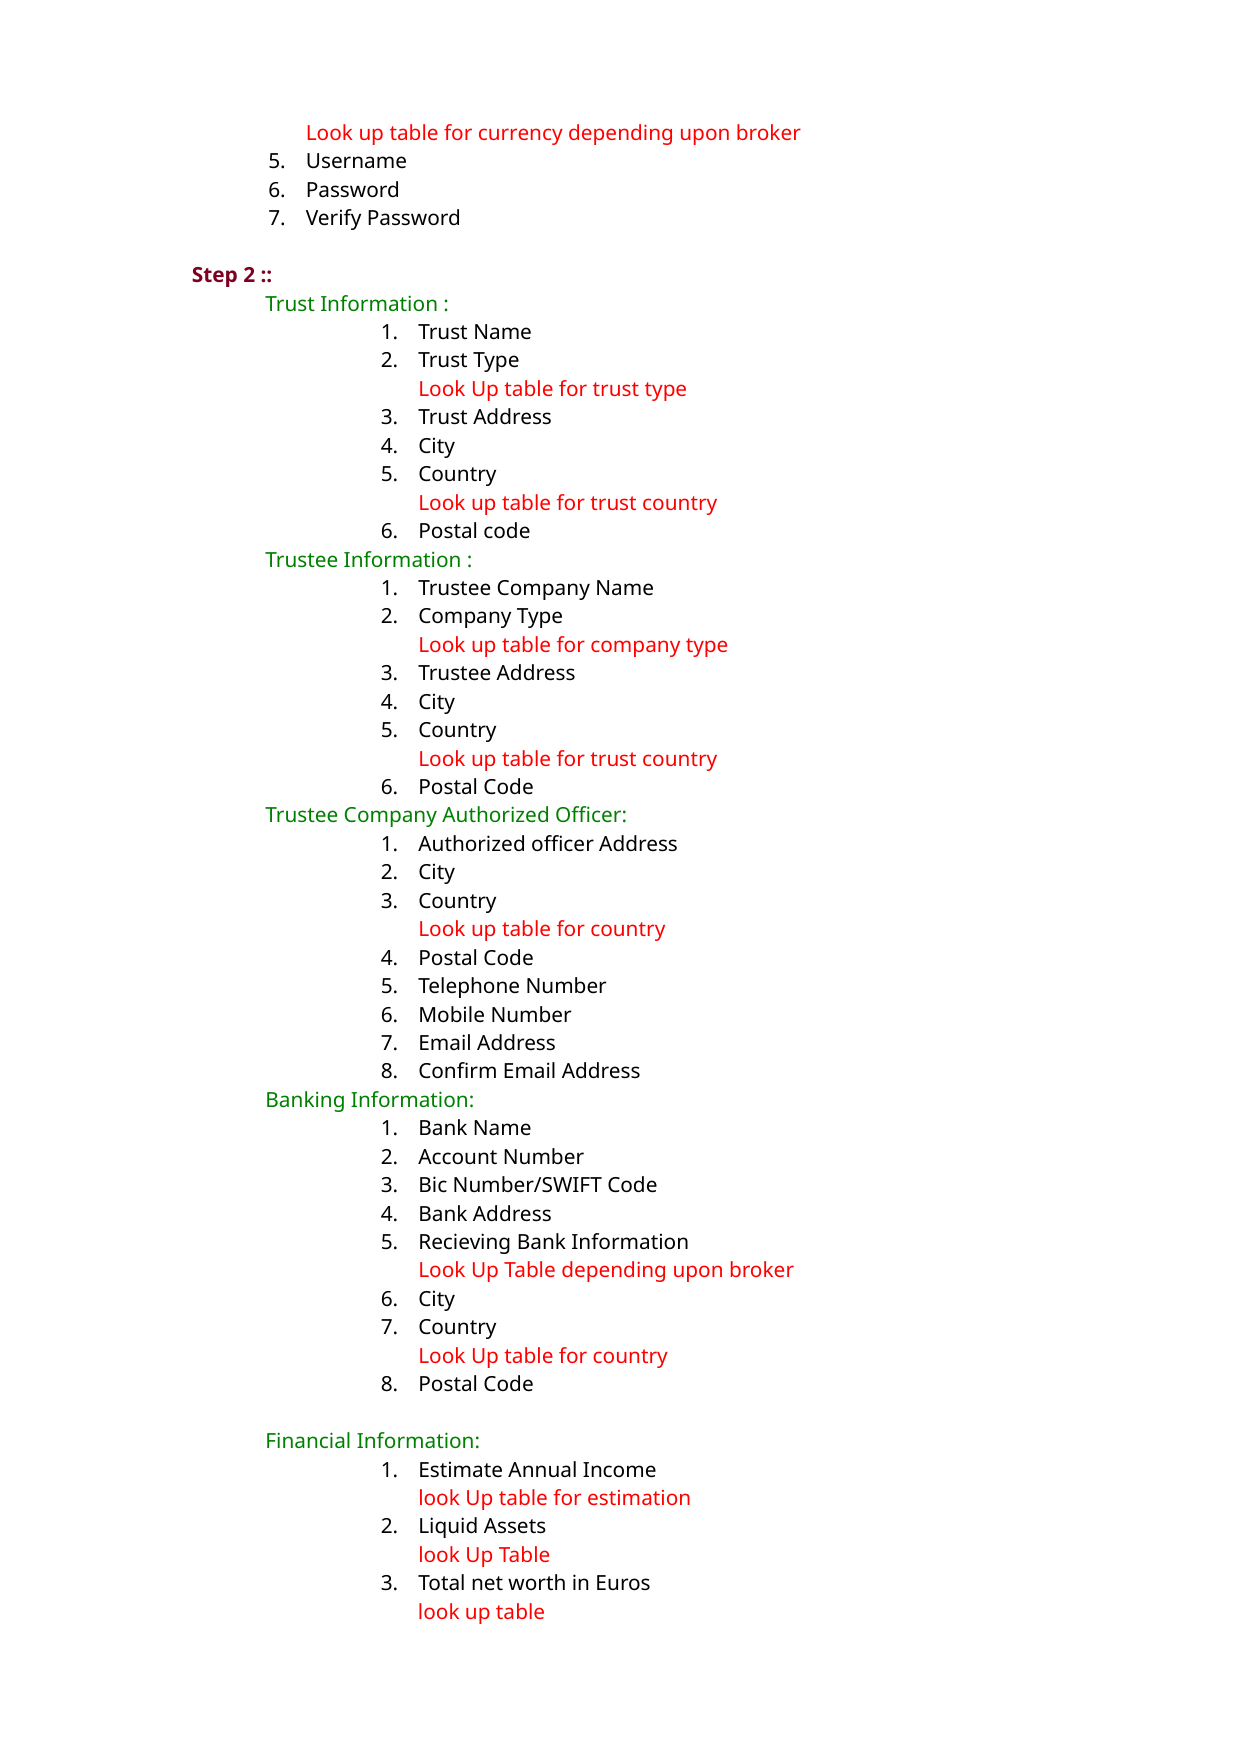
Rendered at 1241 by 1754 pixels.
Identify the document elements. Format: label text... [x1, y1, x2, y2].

list Trust Address [381, 402, 1122, 431]
list Mobile Number [381, 1000, 1122, 1028]
list Account Number [381, 1142, 1122, 1170]
list Trust Type [381, 346, 1122, 374]
list look Up table for estimation [381, 1483, 1122, 1512]
text Trustee Company Authorized Officer: [118, 801, 1122, 829]
list Trustee Address [381, 658, 1122, 687]
list Postal code [381, 516, 1122, 545]
text look up table [118, 1597, 1122, 1625]
text Trust Information : [118, 289, 1122, 317]
list Country [381, 886, 1122, 914]
list Look up table for trust country [381, 744, 1122, 772]
list Email Address [381, 1028, 1122, 1057]
list Bic Number/SWIFT Code [381, 1170, 1122, 1199]
text Financial Information: [118, 1426, 1122, 1455]
list Postal Code [381, 943, 1122, 971]
list Look up table for trust country [381, 488, 1122, 516]
list Look up table for currency depending upon broker [268, 118, 1122, 147]
text Banking Information: [118, 1085, 1122, 1113]
text Trustee Information : [118, 545, 1122, 573]
list Liquid Assets [381, 1512, 1122, 1540]
list Bank Address [381, 1199, 1122, 1227]
list City [381, 1284, 1122, 1312]
list Verify Password [268, 203, 1122, 232]
list Country [381, 459, 1122, 488]
list Estimate Annual Income [381, 1455, 1122, 1483]
text Step 2 :: [118, 260, 1122, 289]
list City [381, 431, 1122, 459]
list Country [381, 715, 1122, 744]
list Company Type [381, 602, 1122, 630]
list Telephone Number [381, 971, 1122, 1000]
list Look Up table for country [381, 1341, 1122, 1369]
list Bank Name [381, 1113, 1122, 1142]
list Look up table for company type [381, 630, 1122, 658]
list Trust Name [381, 317, 1122, 346]
list Password [268, 175, 1122, 203]
list Authorized officer Address [381, 829, 1122, 857]
list Look Up Table depending upon broker [381, 1256, 1122, 1284]
list City [381, 857, 1122, 886]
list Confirm Email Address [381, 1057, 1122, 1085]
list look Up Table [381, 1540, 1122, 1568]
list City [381, 687, 1122, 715]
list Trustee Company Name [381, 573, 1122, 602]
list Recieving Bank Information [381, 1227, 1122, 1256]
list Username [268, 147, 1122, 175]
list Postal Code [381, 772, 1122, 801]
list Total net worth in Euros [381, 1568, 1122, 1597]
list Postal Code [381, 1369, 1122, 1398]
list Look up table for country [381, 914, 1122, 943]
list Look Up table for trust type [381, 374, 1122, 402]
list Country [381, 1312, 1122, 1341]
